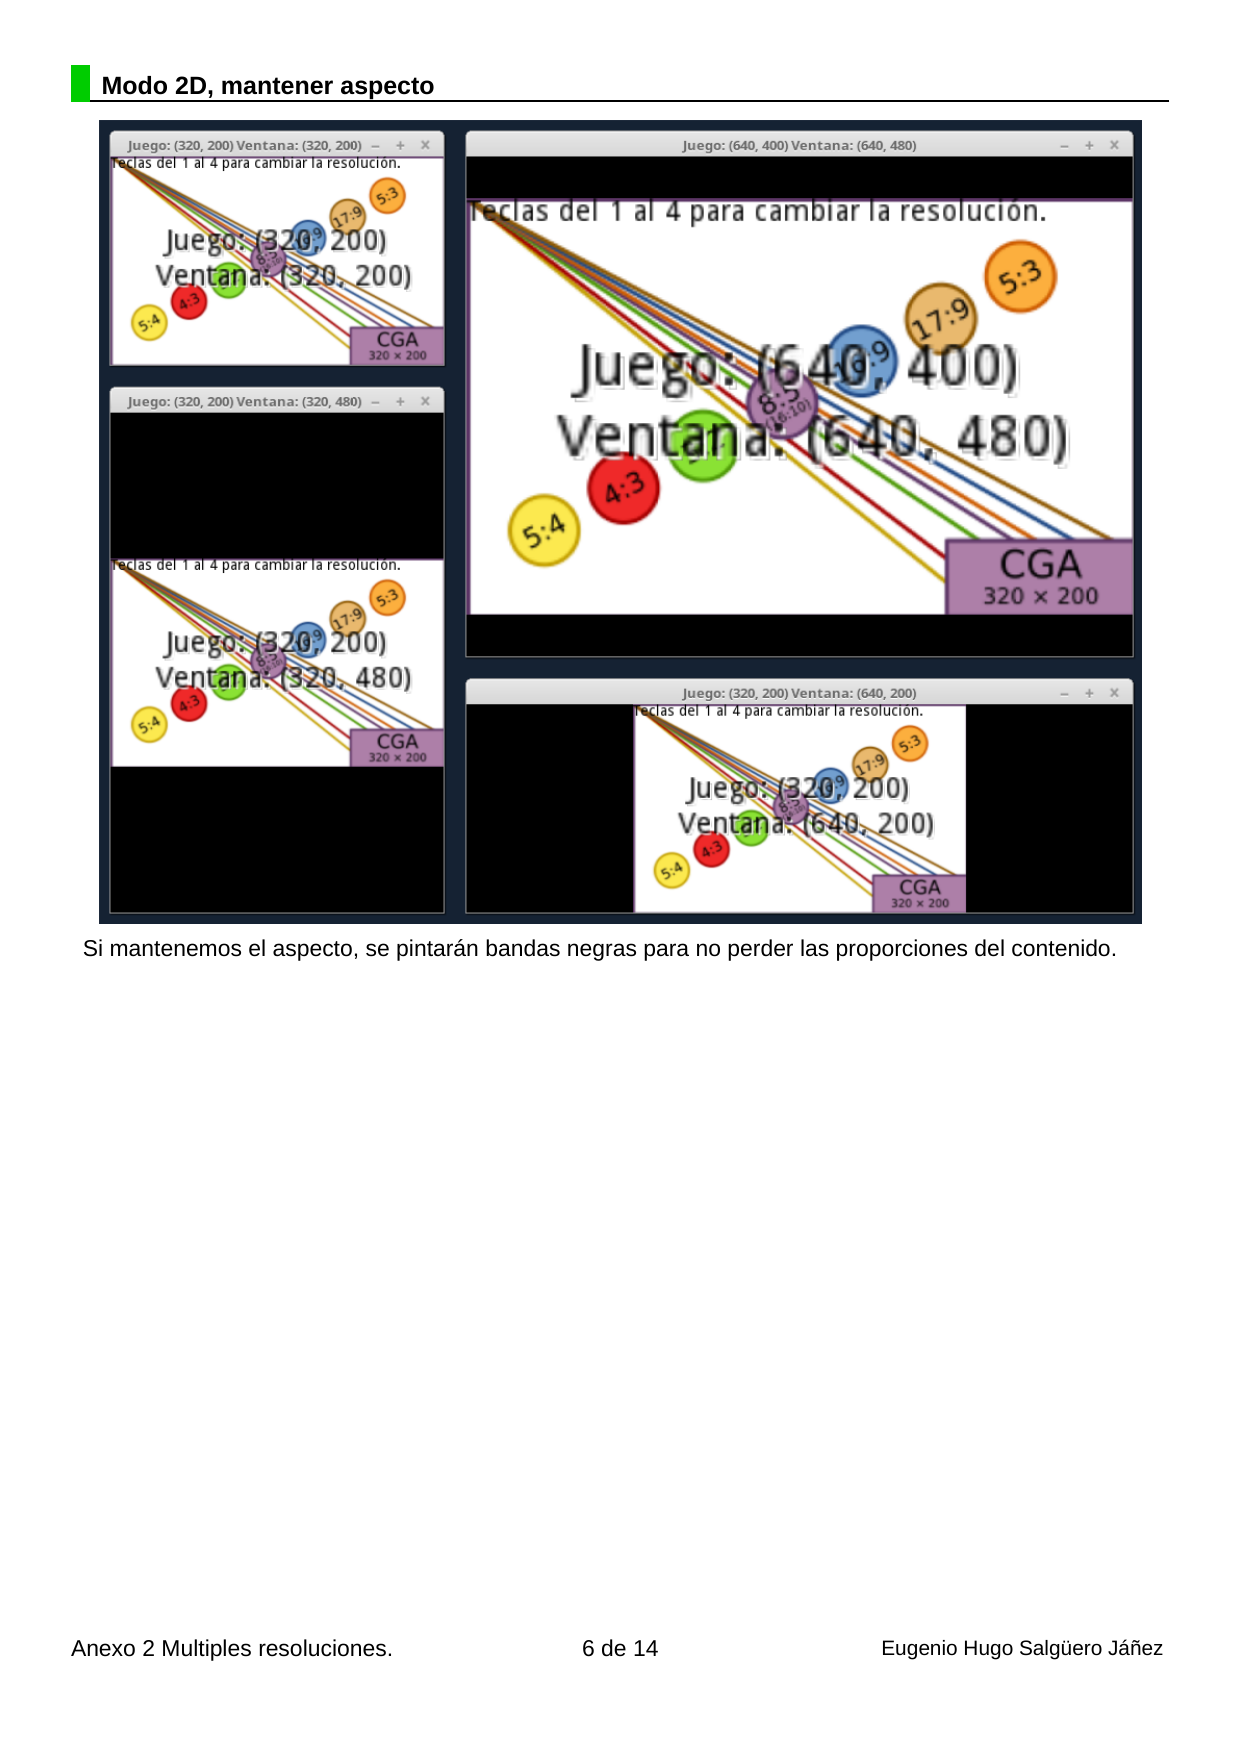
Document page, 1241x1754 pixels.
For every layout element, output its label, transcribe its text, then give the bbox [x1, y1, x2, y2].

subtitle Modo 2D, mantener aspecto [90, 65, 1169, 100]
text Si mantenemos el aspecto, se pintarán bandas negras para no perder las proporciones del contenido. [83, 119, 1158, 962]
picture [98, 119, 1142, 924]
